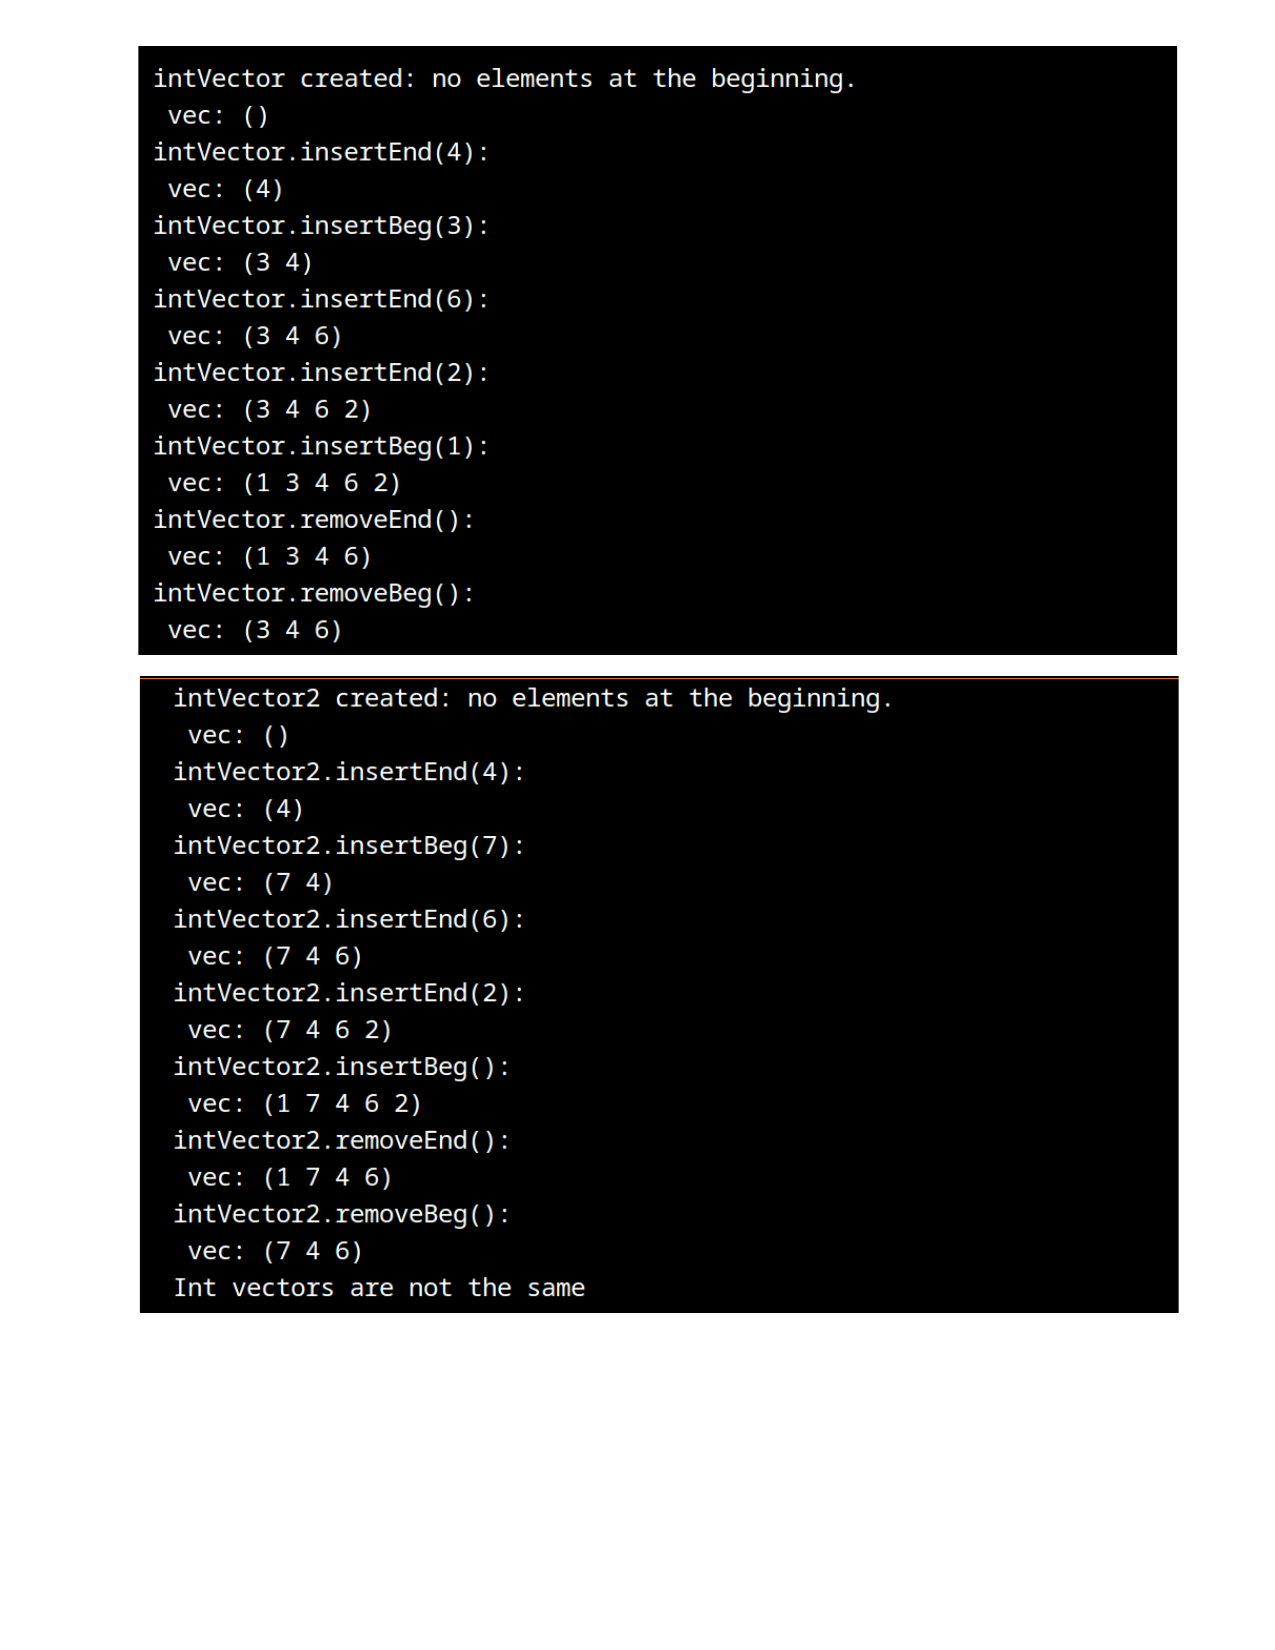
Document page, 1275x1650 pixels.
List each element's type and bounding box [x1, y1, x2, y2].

picture [139, 676, 1179, 1313]
picture [138, 46, 1178, 655]
